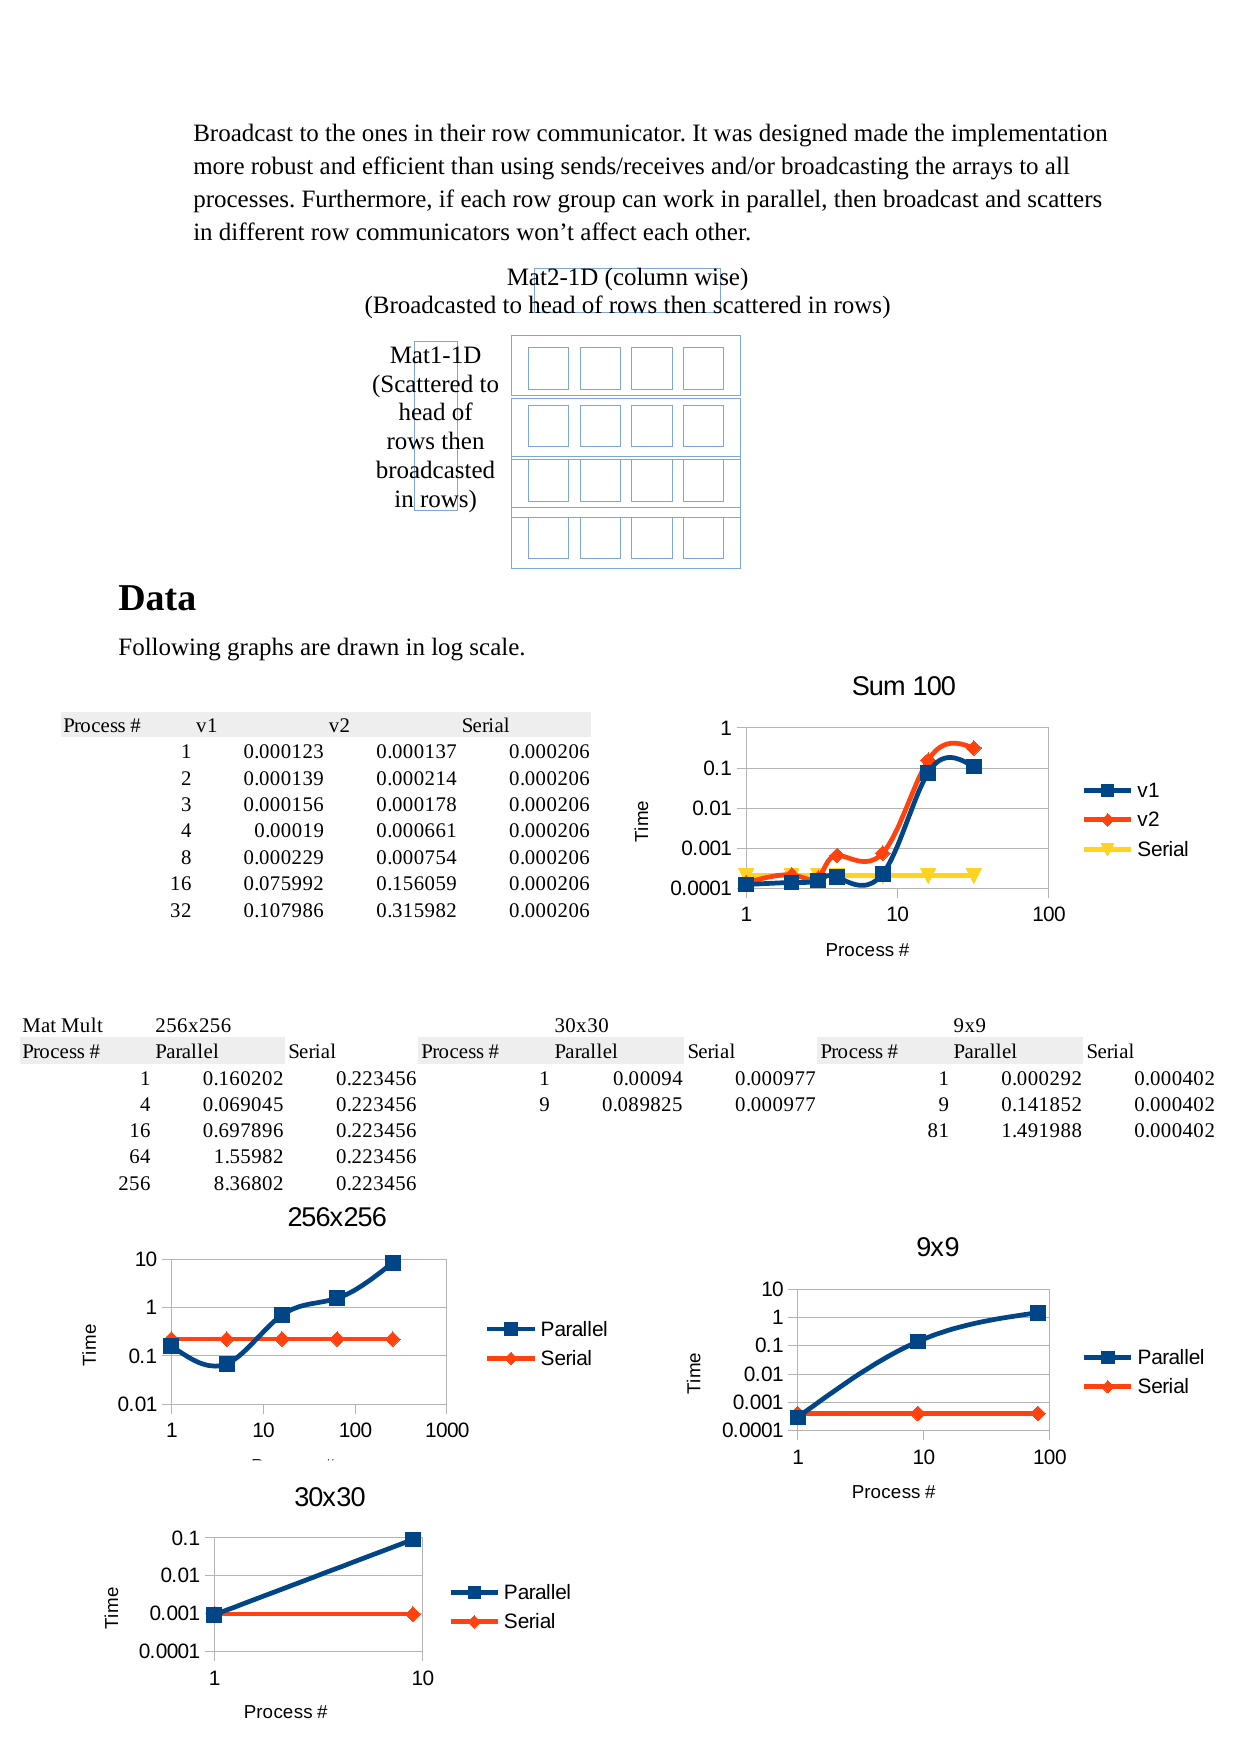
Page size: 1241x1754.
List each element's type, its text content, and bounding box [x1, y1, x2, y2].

subtitle Data [118, 575, 1122, 619]
list Broadcast to the ones in their row communicator. It was designed made the implementation more robust and efficient than using sends/receives and/or broadcasting the arrays to all processes. Furthermore, if each row group can work in parallel, then broadcast and scatters in different row communicators won’t affect each other. [156, 118, 1122, 246]
text Following graphs are drawn in log scale. [118, 632, 1122, 660]
